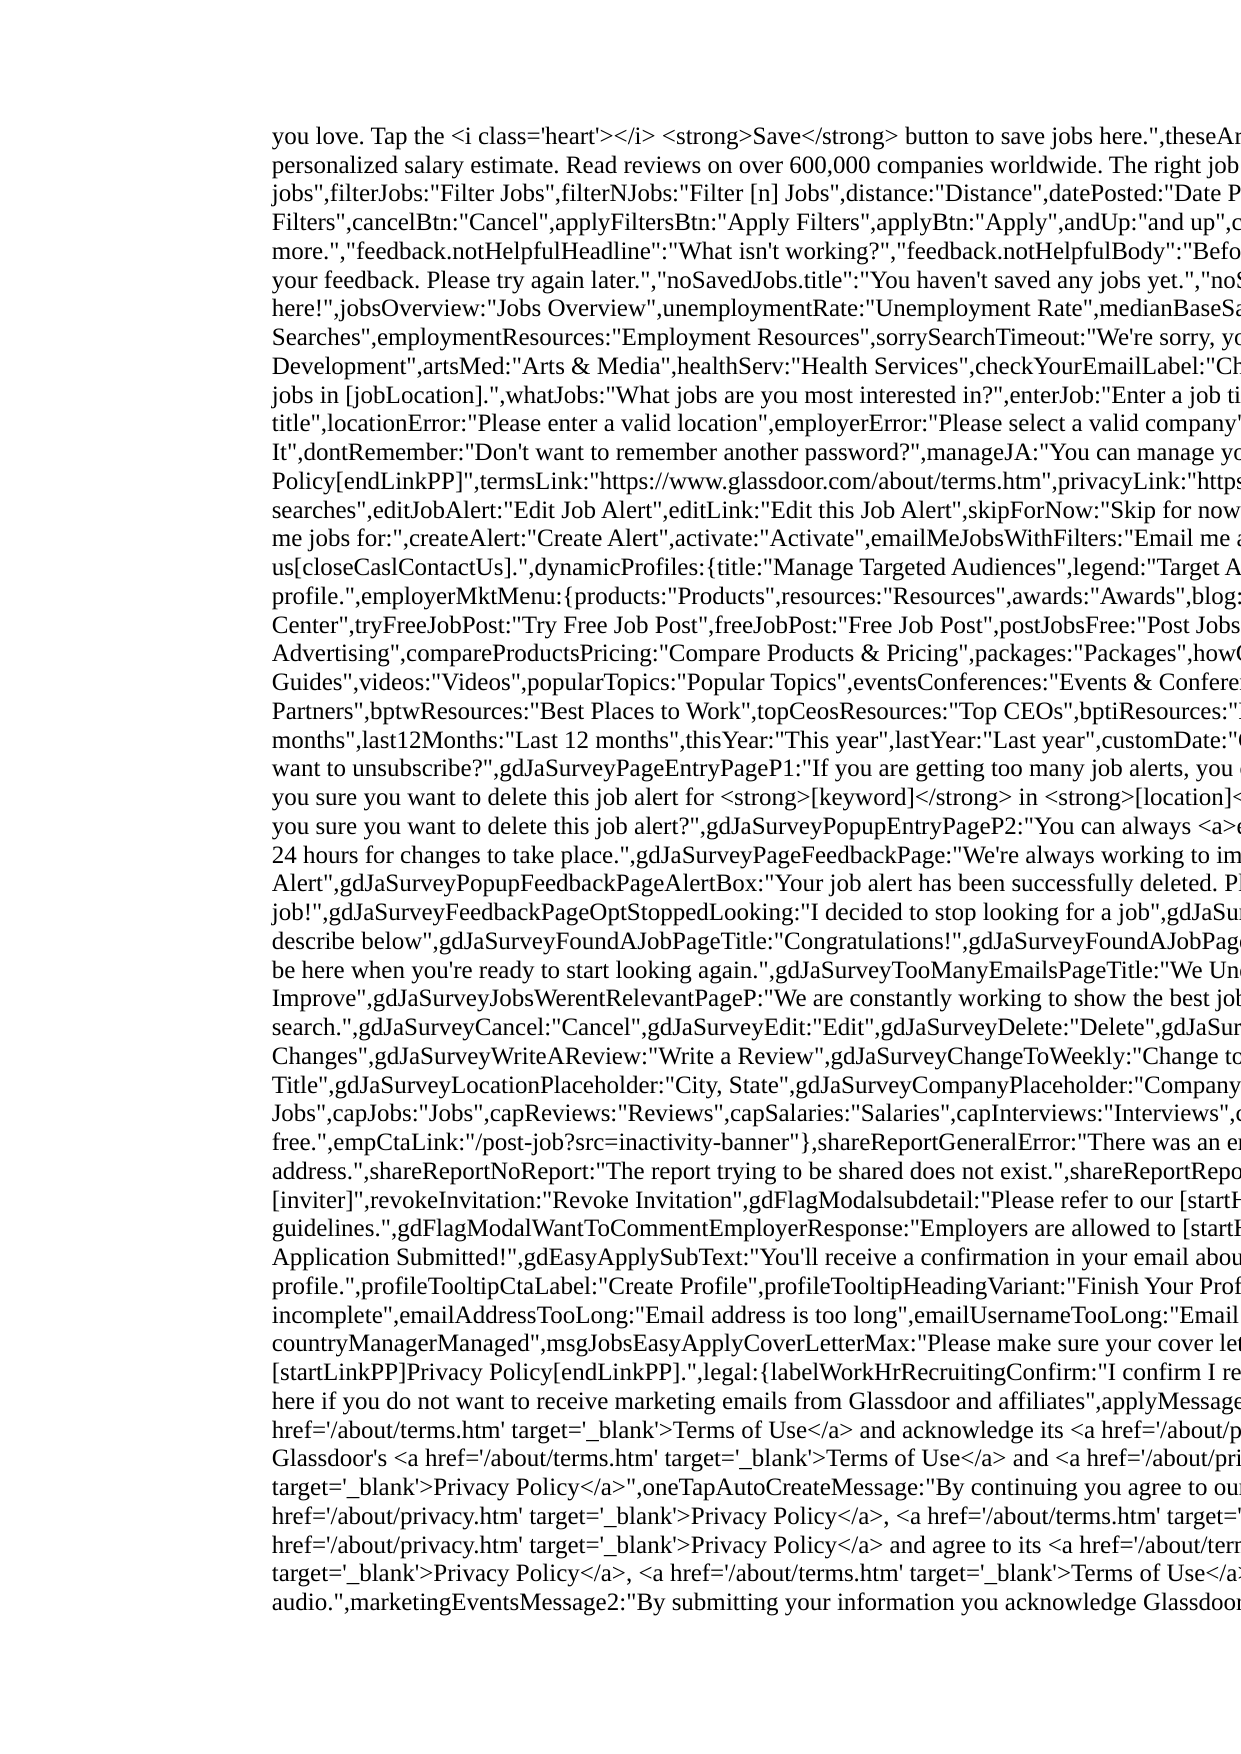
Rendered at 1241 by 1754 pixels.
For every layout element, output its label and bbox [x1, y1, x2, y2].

table_cell [118, 118, 269, 1619]
